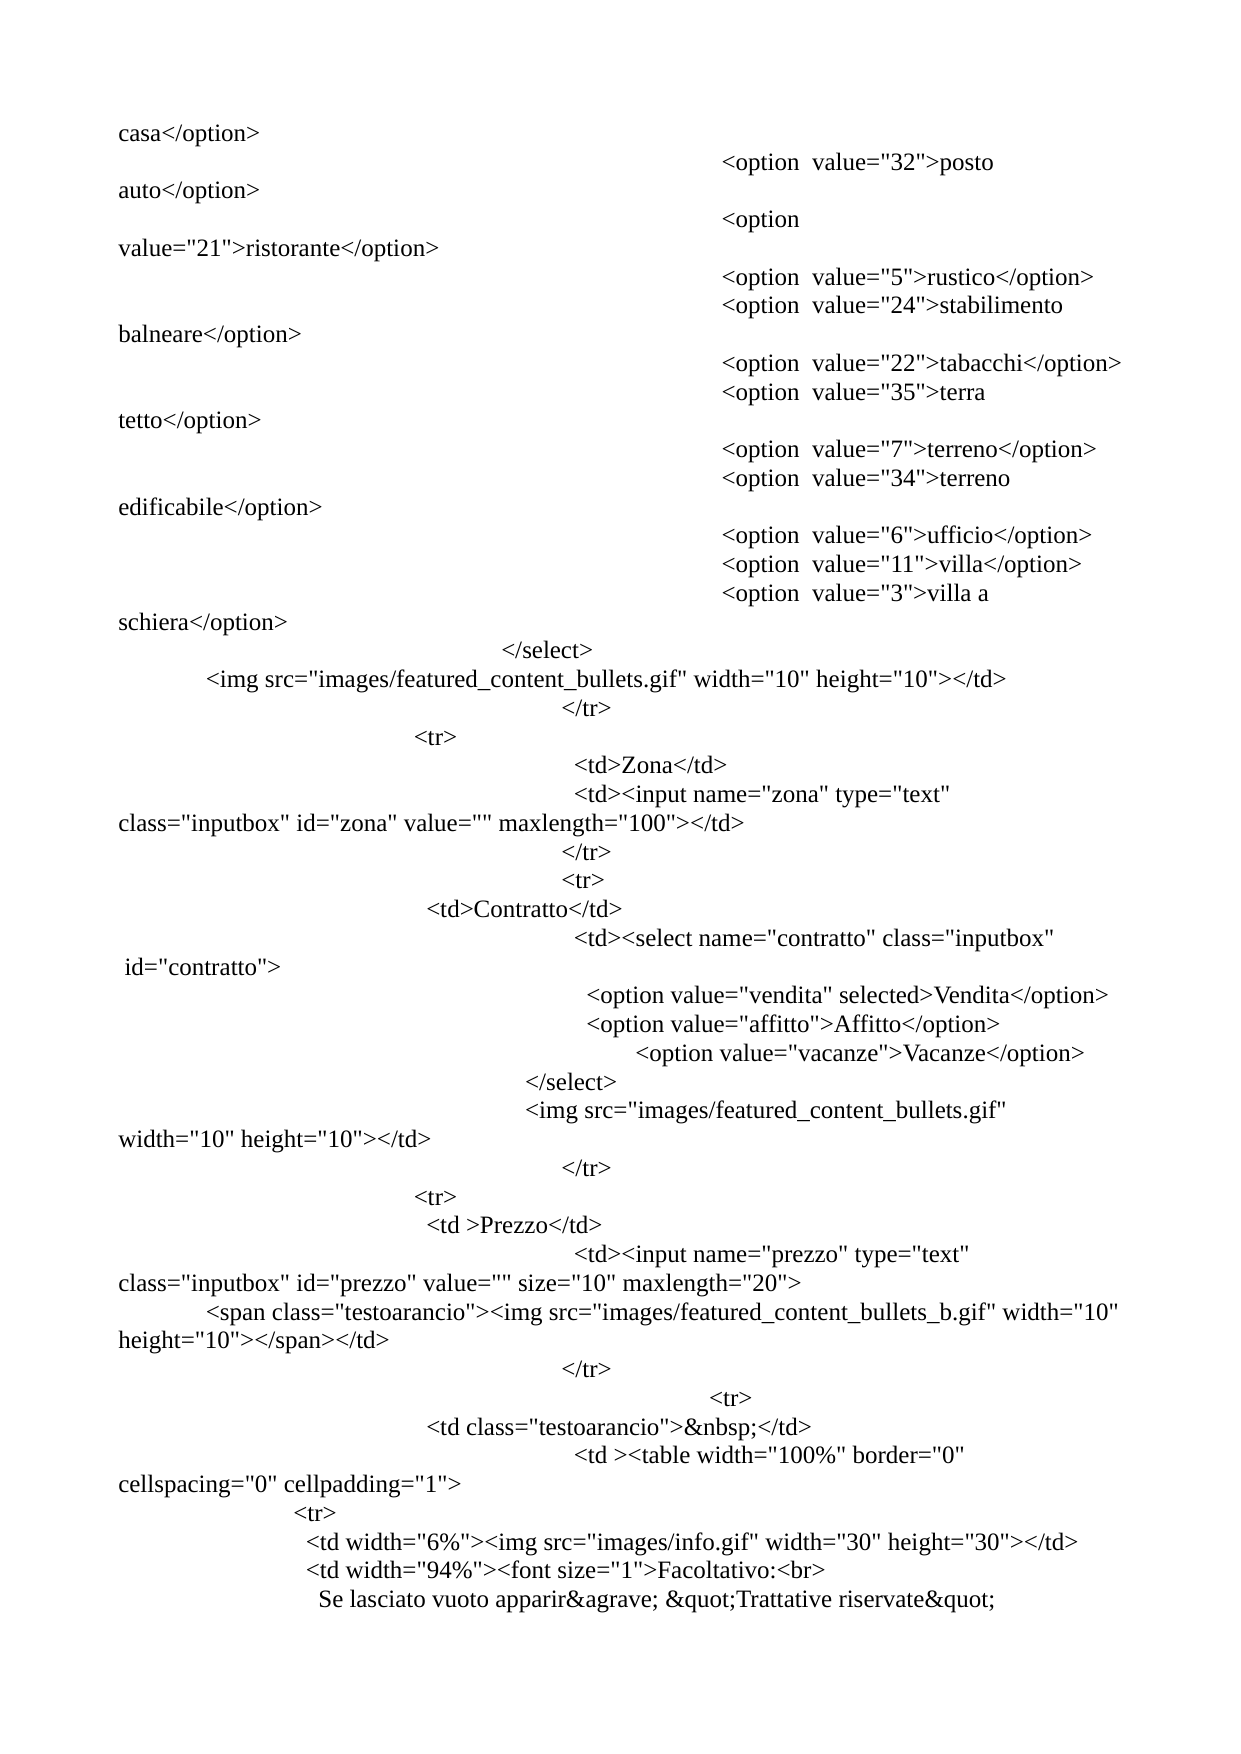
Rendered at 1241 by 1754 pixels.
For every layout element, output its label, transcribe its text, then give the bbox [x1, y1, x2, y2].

text id="contratto"> <option value="vendita" selected>Vendita</option> <option value="affitto">Affitto</option> <option value="vacanze">Vacanze</option> </select> <img src="images/featured_content_bullets.gif" width="10" height="10"></td> </tr> <tr> <td >Prezzo</td> <td><input name="prezzo" type="text" class="inputbox" id="prezzo" value="" size="10" maxlength="20"> <span class="testoarancio"><img src="images/featured_content_bullets_b.gif" width="10" height="10"></span></td> </tr> <tr> <td class="testoarancio">&nbsp;</td> <td ><table width="100%" border="0" cellspacing="0" cellpadding="1"> <tr> <td width="6%"><img src="images/info.gif" width="30" height="30"></td> <td width="94%"><font size="1">Facoltativo:<br> Se lasciato vuoto apparir&agrave; &quot;Trattative riservate&quot; [118, 952, 1122, 1613]
text casa</option> <option value="32">posto auto</option> <option value="21">ristorante</option> <option value="5">rustico</option> <option value="24">stabilimento balneare</option> <option value="22">tabacchi</option> <option value="35">terra tetto</option> <option value="7">terreno</option> <option value="34">terreno edificabile</option> <option value="6">ufficio</option> <option value="11">villa</option> <option value="3">villa a schiera</option> </select> <img src="images/featured_content_bullets.gif" width="10" height="10"></td> </tr> <tr> <td>Zona</td> <td><input name="zona" type="text" class="inputbox" id="zona" value="" maxlength="100"></td> </tr> <tr> <td>Contratto</td> <td><select name="contratto" class="inputbox" [118, 118, 1122, 952]
